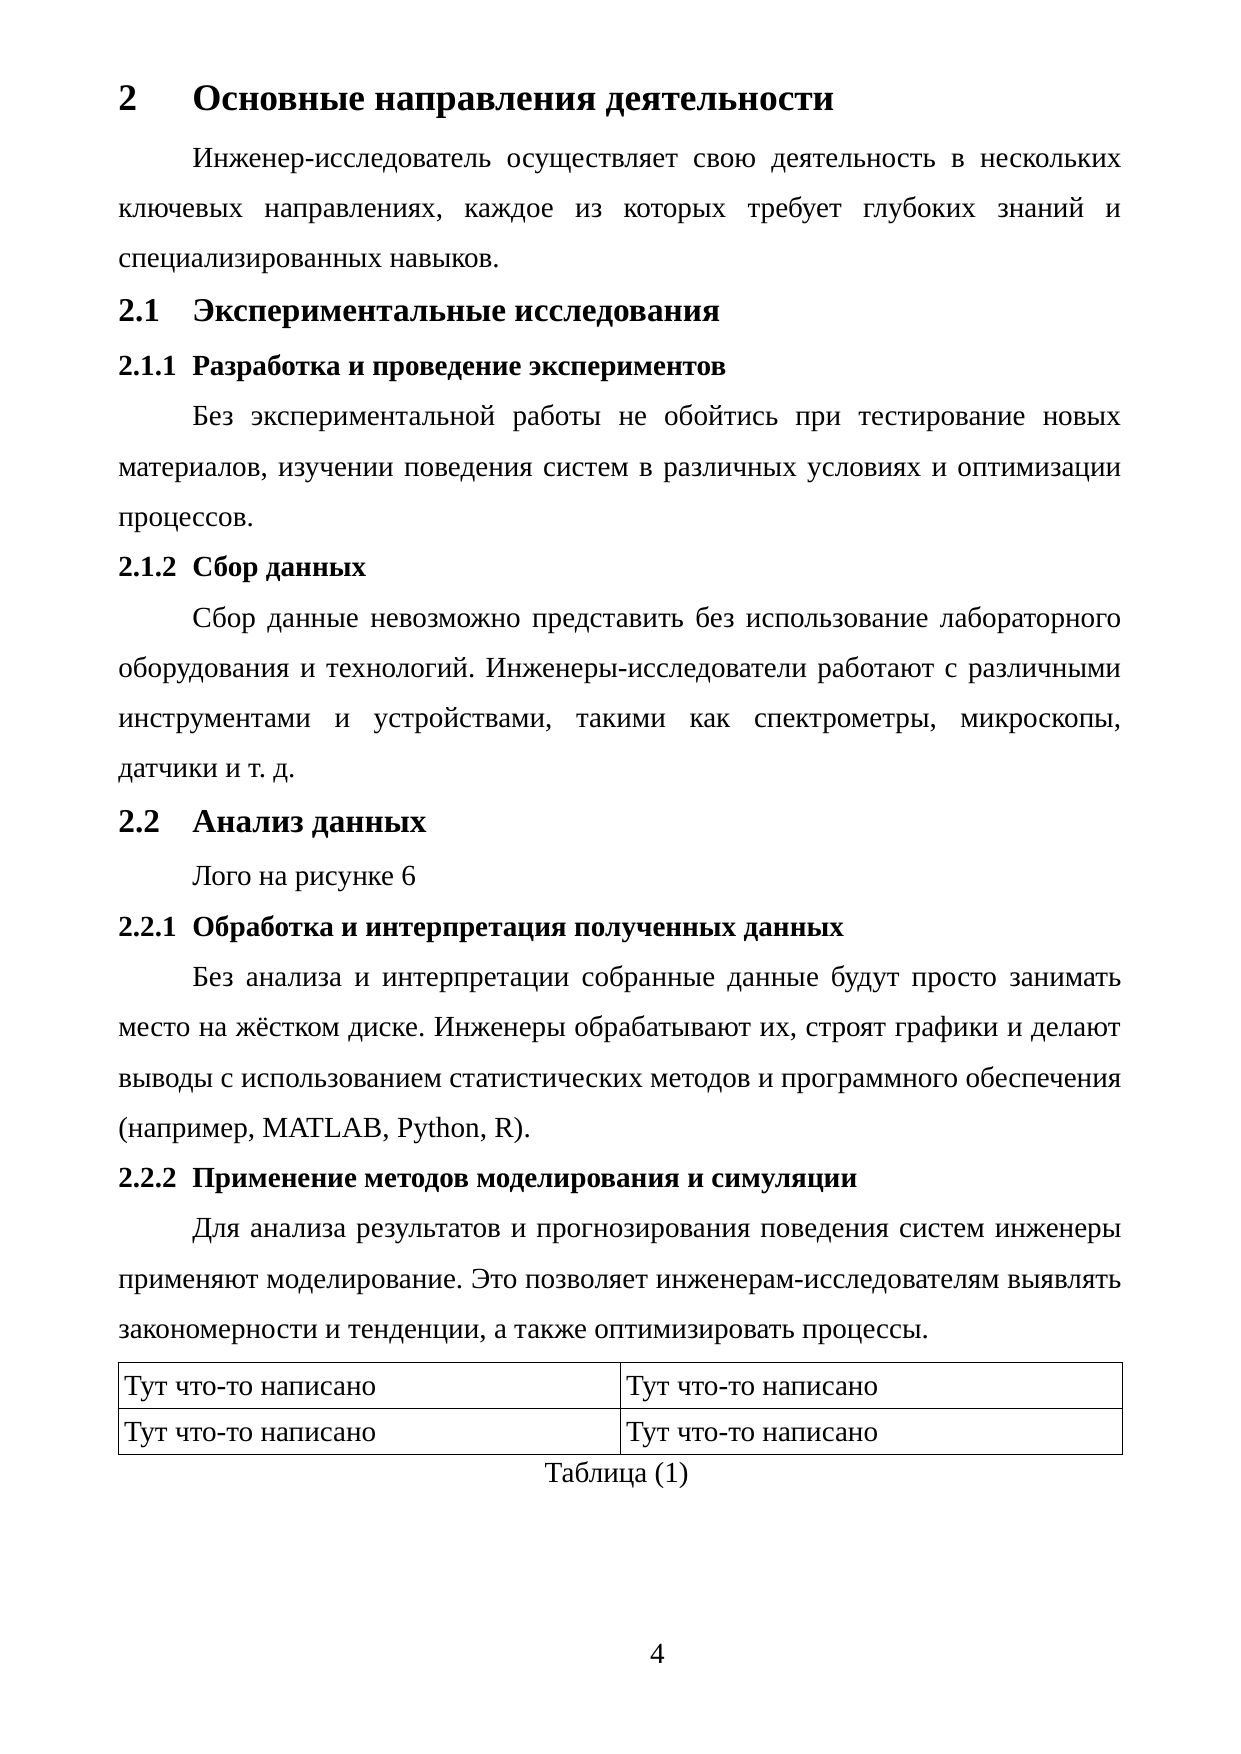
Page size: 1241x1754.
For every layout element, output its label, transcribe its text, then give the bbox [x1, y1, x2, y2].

text Для анализа результатов и прогнозирования поведения систем инженеры применяют моделирование. Это позволяет инженерам-исследователям выявлять закономерности и тенденции, а также оптимизировать процессы. [118, 1211, 1122, 1345]
subtitle Применение методов моделирования и симуляции [118, 1160, 1122, 1194]
subtitle Основные направления деятельности [118, 75, 1122, 118]
text Лого на рисунке 6 [118, 858, 1122, 892]
subtitle Сбор данных [118, 549, 1122, 583]
table_cell Тут что-то написано [119, 1409, 620, 1454]
subtitle Разработка и проведение экспериментов [118, 348, 1122, 382]
table_header Тут что-то написано [119, 1363, 620, 1408]
subtitle Анализ данных [118, 801, 1122, 839]
text Сбор данные невозможно представить без использование лабораторного оборудования и технологий. Инженеры-исследователи работают с различными инструментами и устройствами, такими как спектрометры, микроскопы, датчики и т. д. [118, 600, 1122, 784]
table_header Тут что-то написано [621, 1363, 1122, 1408]
text Инженер-исследователь осуществляет свою деятельность в нескольких ключевых направлениях, каждое из которых требует глубоких знаний и специализированных навыков. [118, 140, 1122, 274]
text Без анализа и интерпретации собранные данные будут просто занимать место на жёстком диске. Инженеры обрабатывают их, строят графики и делают выводы с использованием статистических методов и программного обеспечения (например, MATLAB, Python, R). [118, 959, 1122, 1143]
text Таблица (1) [118, 1455, 1122, 1488]
text Без экспериментальной работы не обойтись при тестирование новых материалов, изучении поведения систем в различных условиях и оптимизации процессов. [118, 398, 1122, 533]
subtitle Экспериментальные исследования [118, 291, 1122, 329]
table_cell Тут что-то написано [621, 1409, 1122, 1454]
subtitle Обработка и интерпретация полученных данных [118, 909, 1122, 942]
